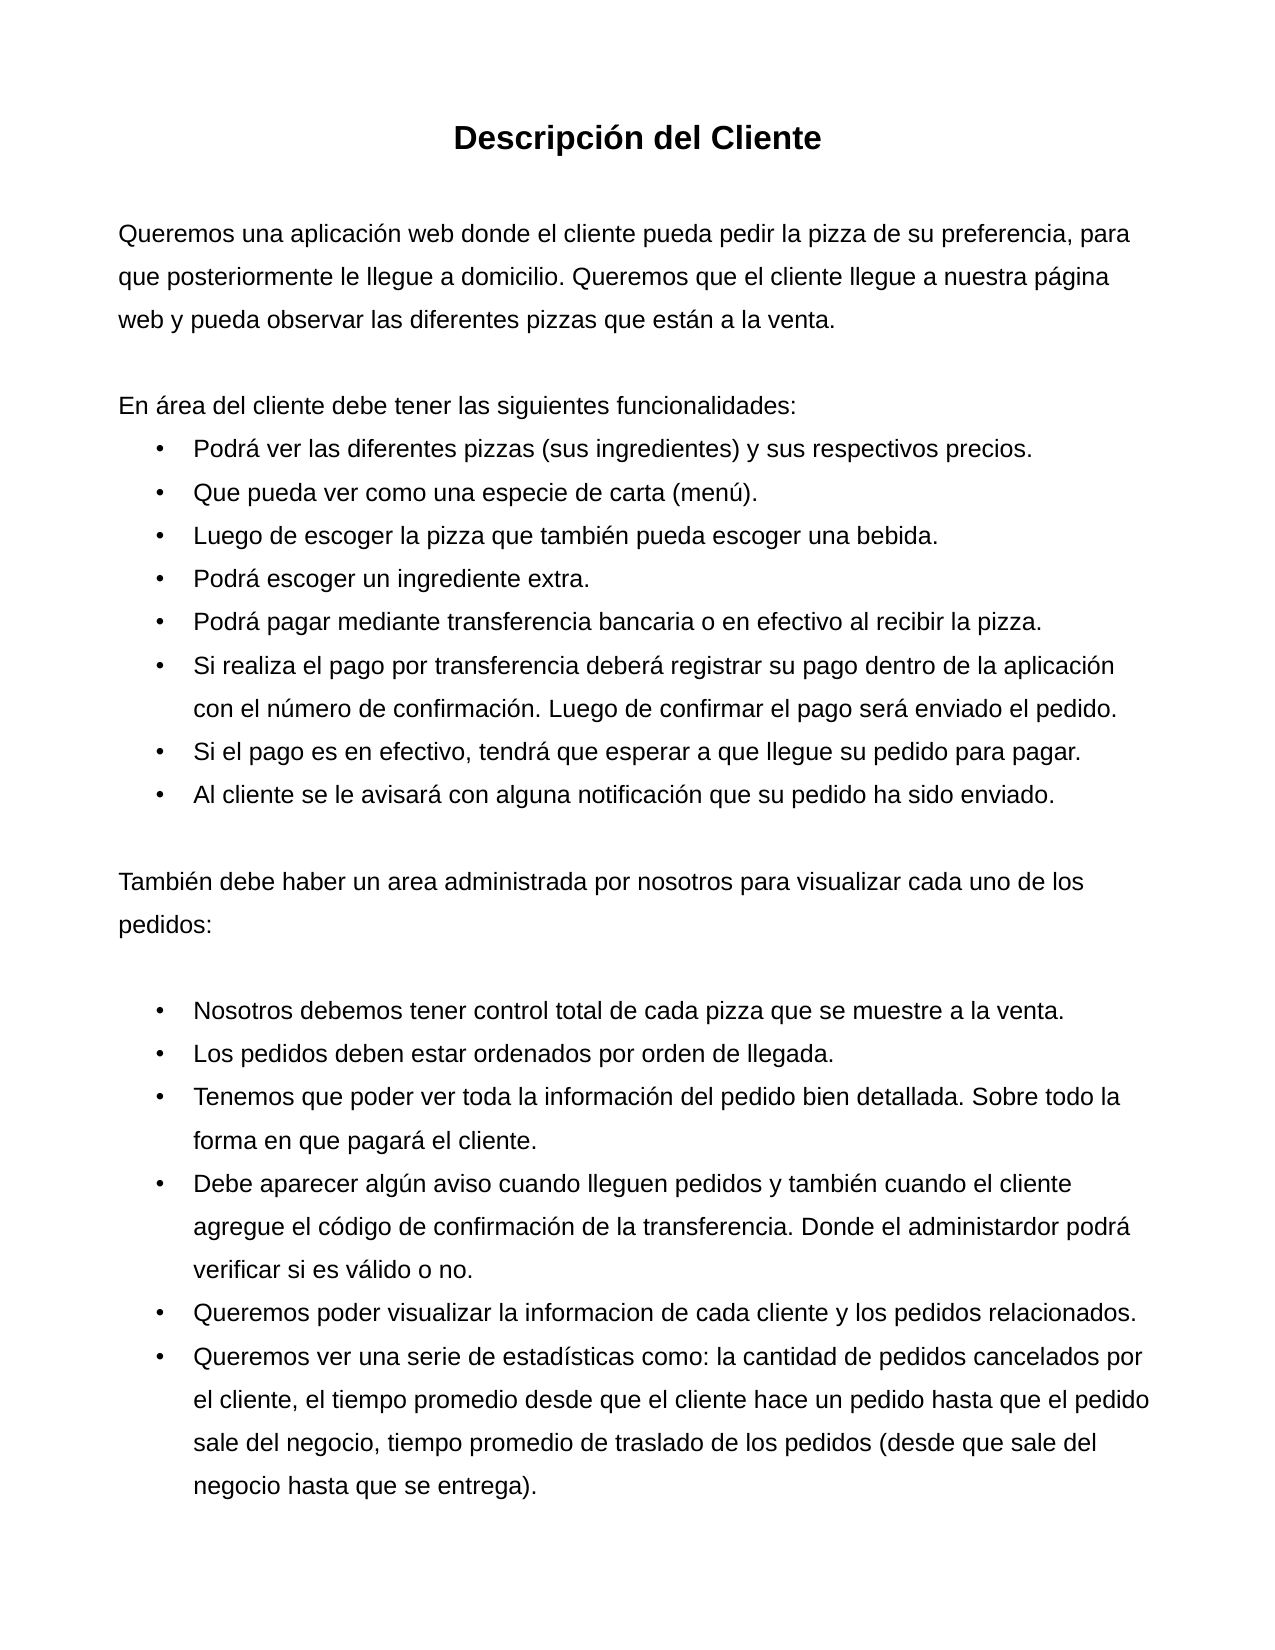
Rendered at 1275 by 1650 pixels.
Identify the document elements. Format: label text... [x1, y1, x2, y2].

list Que pueda ver como una especie de carta (menú). [156, 478, 1157, 507]
list Luego de escoger la pizza que también pueda escoger una bebida. [156, 521, 1157, 550]
text Queremos una aplicación web donde el cliente pueda pedir la pizza de su preferencia, para que posteriormente le llegue a domicilio. Queremos que el cliente llegue a nuestra página web y pueda observar las diferentes pizzas que están a la venta. [118, 219, 1157, 334]
list Queremos poder visualizar la informacion de cada cliente y los pedidos relacionados. [156, 1298, 1157, 1327]
list Los pedidos deben estar ordenados por orden de llegada. [156, 1039, 1157, 1068]
text Descripción del Cliente [118, 118, 1157, 157]
list Podrá pagar mediante transferencia bancaria o en efectivo al recibir la pizza. [156, 607, 1157, 636]
list Podrá ver las diferentes pizzas (sus ingredientes) y sus respectivos precios. [156, 434, 1157, 463]
text También debe haber un area administrada por nosotros para visualizar cada uno de los pedidos: [118, 867, 1157, 938]
list Podrá escoger un ingrediente extra. [156, 564, 1157, 593]
list Nosotros debemos tener control total de cada pizza que se muestre a la venta. [156, 996, 1157, 1025]
list Si el pago es en efectivo, tendrá que esperar a que llegue su pedido para pagar. [156, 737, 1157, 766]
text En área del cliente debe tener las siguientes funcionalidades: [118, 391, 1157, 420]
list Tenemos que poder ver toda la información del pedido bien detallada. Sobre todo la forma en que pagará el cliente. [156, 1082, 1157, 1154]
list Queremos ver una serie de estadísticas como: la cantidad de pedidos cancelados por el cliente, el tiempo promedio desde que el cliente hace un pedido hasta que el pedido sale del negocio, tiempo promedio de traslado de los pedidos (desde que sale del negocio hasta que se entrega). [156, 1341, 1157, 1500]
list Si realiza el pago por transferencia deberá registrar su pago dentro de la aplicación con el número de confirmación. Luego de confirmar el pago será enviado el pedido. [156, 651, 1157, 723]
list Al cliente se le avisará con alguna notificación que su pedido ha sido enviado. [156, 780, 1157, 809]
list Debe aparecer algún aviso cuando lleguen pedidos y también cuando el cliente agregue el código de confirmación de la transferencia. Donde el administardor podrá verificar si es válido o no. [156, 1169, 1157, 1284]
